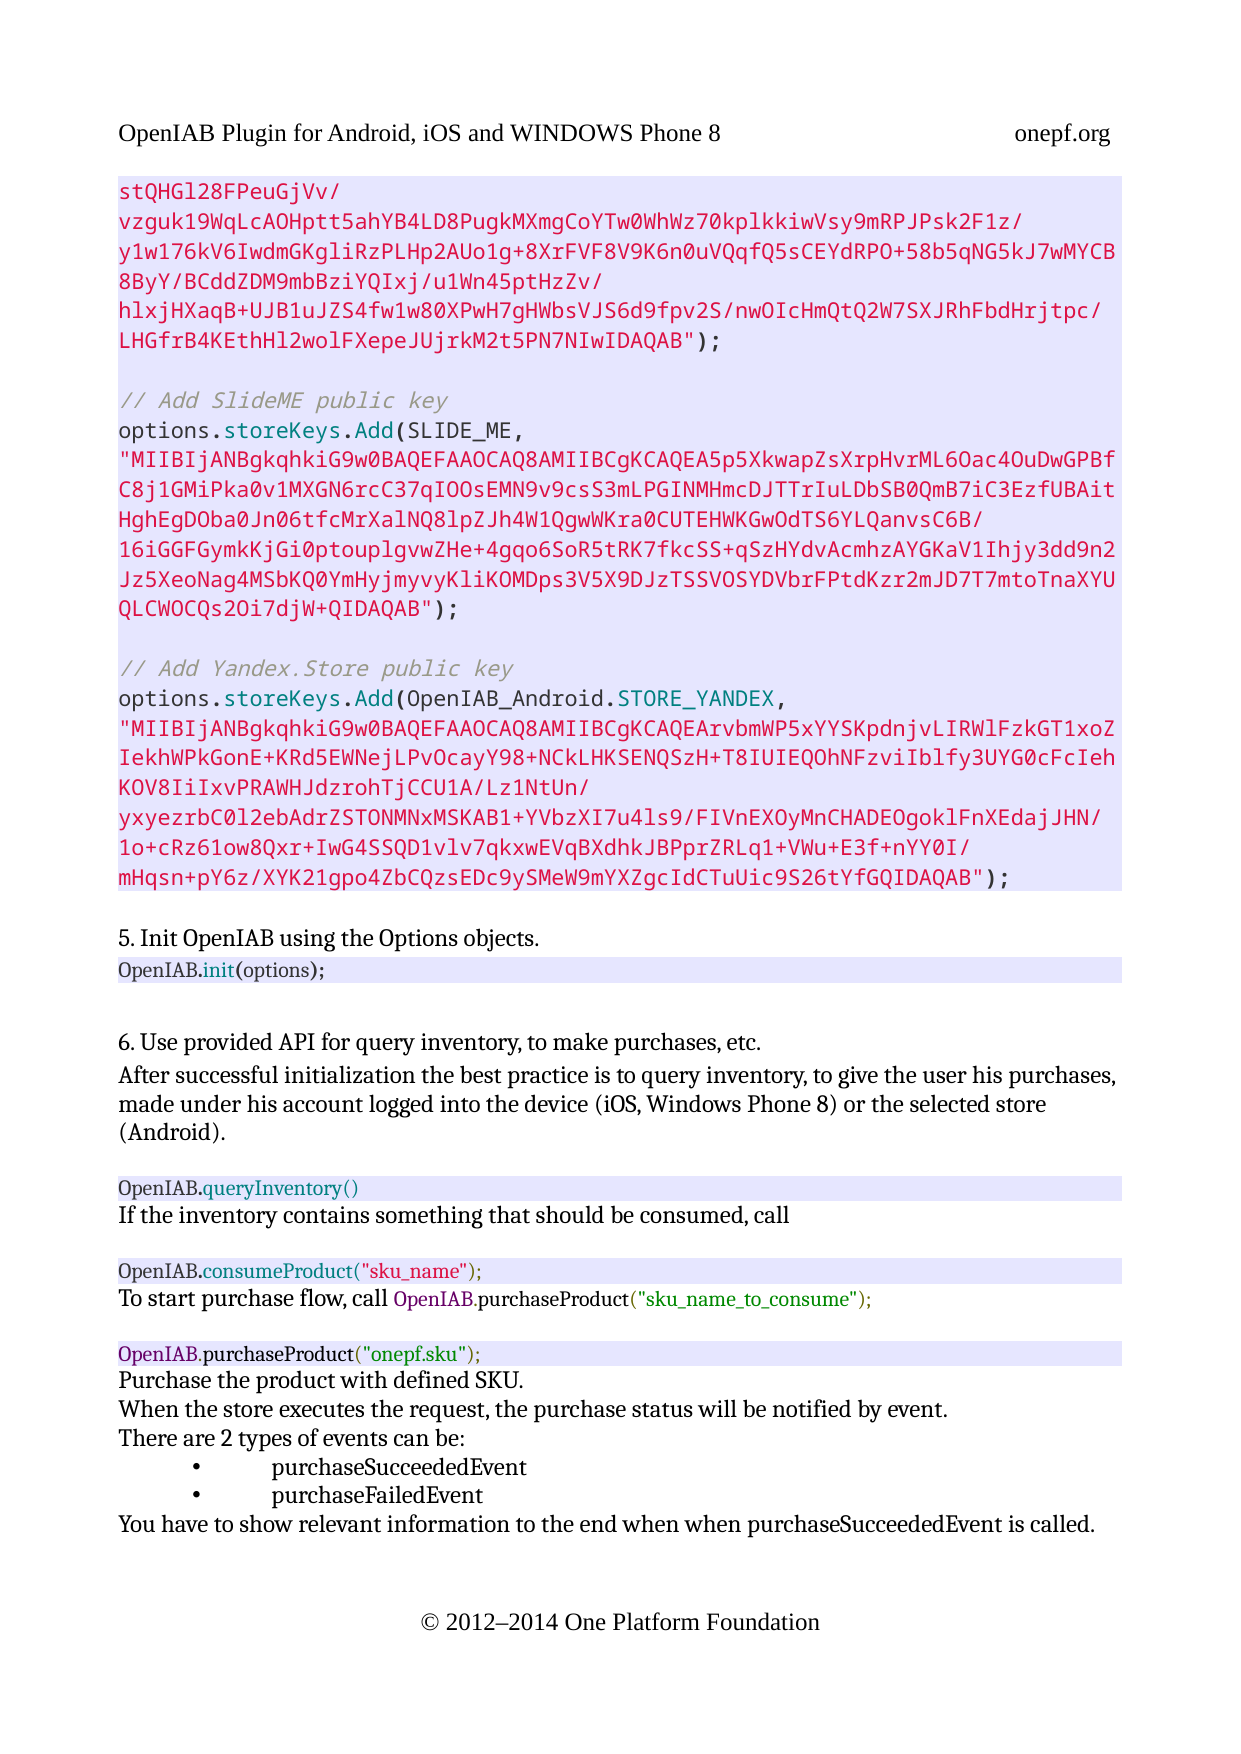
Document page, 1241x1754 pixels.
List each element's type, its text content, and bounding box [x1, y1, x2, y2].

text OpenIAB.purchaseProduct("onepf.sku"); [118, 1341, 1122, 1366]
text options.storeKeys.Add(OpenIAB_Android.STORE_YANDEX, "MIIBIjANBgkqhkiG9w0BAQEFAAOCAQ8AMIIBCgKCAQEArvbmWP5xYYSKpdnjvLIRWlFzkGT1xoZIekhWPkGonE+KRd5EWNejLPvOcayY98+NCkLHKSENQSzH+T8IUIEQOhNFzviIblfy3UYG0cFcIehKOV8IiIxvPRAWHJdzrohTjCCU1A/Lz1NtUn/yxyezrbC0l2ebAdrZSTONMNxMSKAB1+YVbzXI7u4ls9/FIVnEXOyMnCHADEOgoklFnXEdajJHN/1o+cRz61ow8Qxr+IwG4SSQD1vlv7qkxwEVqBXdhkJBPprZRLq1+VWu+E3f+nYY0I/mHqsn+pY6z/XYK21gpo4ZbCQzsEDc9ySMeW9mYXZgcIdCTuUic9S26tYfGQIDAQAB"); [118, 683, 1122, 891]
text 5. Init OpenIAB using the Options objects. [118, 924, 1122, 953]
text When the store executes the request, the purchase status will be notified by event. [118, 1395, 1122, 1424]
text To start purchase flow, call OpenIAB.purchaseProduct("sku_name_to_consume"); [118, 1284, 1122, 1312]
text OpenIAB.init(options); [118, 957, 1122, 983]
text 6. Use provided API for query inventory, to make purchases, etc. [118, 1028, 1122, 1057]
text Purchase the product with defined SKU. [118, 1366, 1122, 1395]
text options.storeKeys.Add(SLIDE_ME, "MIIBIjANBgkqhkiG9w0BAQEFAAOCAQ8AMIIBCgKCAQEA5p5XkwapZsXrpHvrML6Oac4OuDwGPBfC8j1GMiPka0v1MXGN6rcC37qIOOsEMN9v9csS3mLPGINMHmcDJTTrIuLDbSB0QmB7iC3EzfUBAitHghEgDOba0Jn06tfcMrXalNQ8lpZJh4W1QgwWKra0CUTEHWKGwOdTS6YLQanvsC6B/16iGGFGymkKjGi0ptouplgvwZHe+4gqo6SoR5tRK7fkcSS+qSzHYdvAcmhzAYGKaV1Ihjy3dd9n2Jz5XeoNag4MSbKQ0YmHyjmyvyKliKOMDps3V5X9DJzTSSVOSYDVbrFPtdKzr2mJD7T7mtoTnaXYUQLCWOCQs2Oi7djW+QIDAQAB"); [118, 415, 1122, 623]
text There are 2 types of events can be: [118, 1424, 1122, 1453]
text // Add SlideME public key [118, 385, 1122, 415]
text After successful initialization the best practice is to query inventory, to give the user his purchases, made under his account logged into the device (iOS, Windows Phone 8) or the selected store (Android). [118, 1061, 1122, 1147]
text You have to show relevant information to the end when when purchaseSucceededEvent is called. [118, 1510, 1122, 1539]
text stQHGl28FPeuGjVv/vzguk19WqLcAOHptt5ahYB4LD8PugkMXmgCoYTw0WhWz70kplkkiwVsy9mRPJPsk2F1z/y1w176kV6IwdmGKgliRzPLHp2AUo1g+8XrFVF8V9K6n0uVQqfQ5sCEYdRPO+58b5qNG5kJ7wMYCB8ByY/BCddZDM9mbBziYQIxj/u1Wn45ptHzZv/hlxjHXaqB+UJB1uJZS4fw1w80XPwH7gHWbsVJS6d9fpv2S/nwOIcHmQtQ2W7SXJRhFbdHrjtpc/LHGfrB4KEthHl2wolFXepeJUjrkM2t5PN7NIwIDAQAB"); [118, 176, 1122, 355]
text OpenIAB.queryInventory() [118, 1176, 1122, 1201]
list purchaseFailedEvent [192, 1481, 1122, 1510]
text OpenIAB.consumeProduct("sku_name"); [118, 1258, 1122, 1284]
text // Add Yandex.Store public key [118, 653, 1122, 683]
list purchaseSucceededEvent [192, 1453, 1122, 1481]
text If the inventory contains something that should be consumed, call [118, 1201, 1122, 1230]
